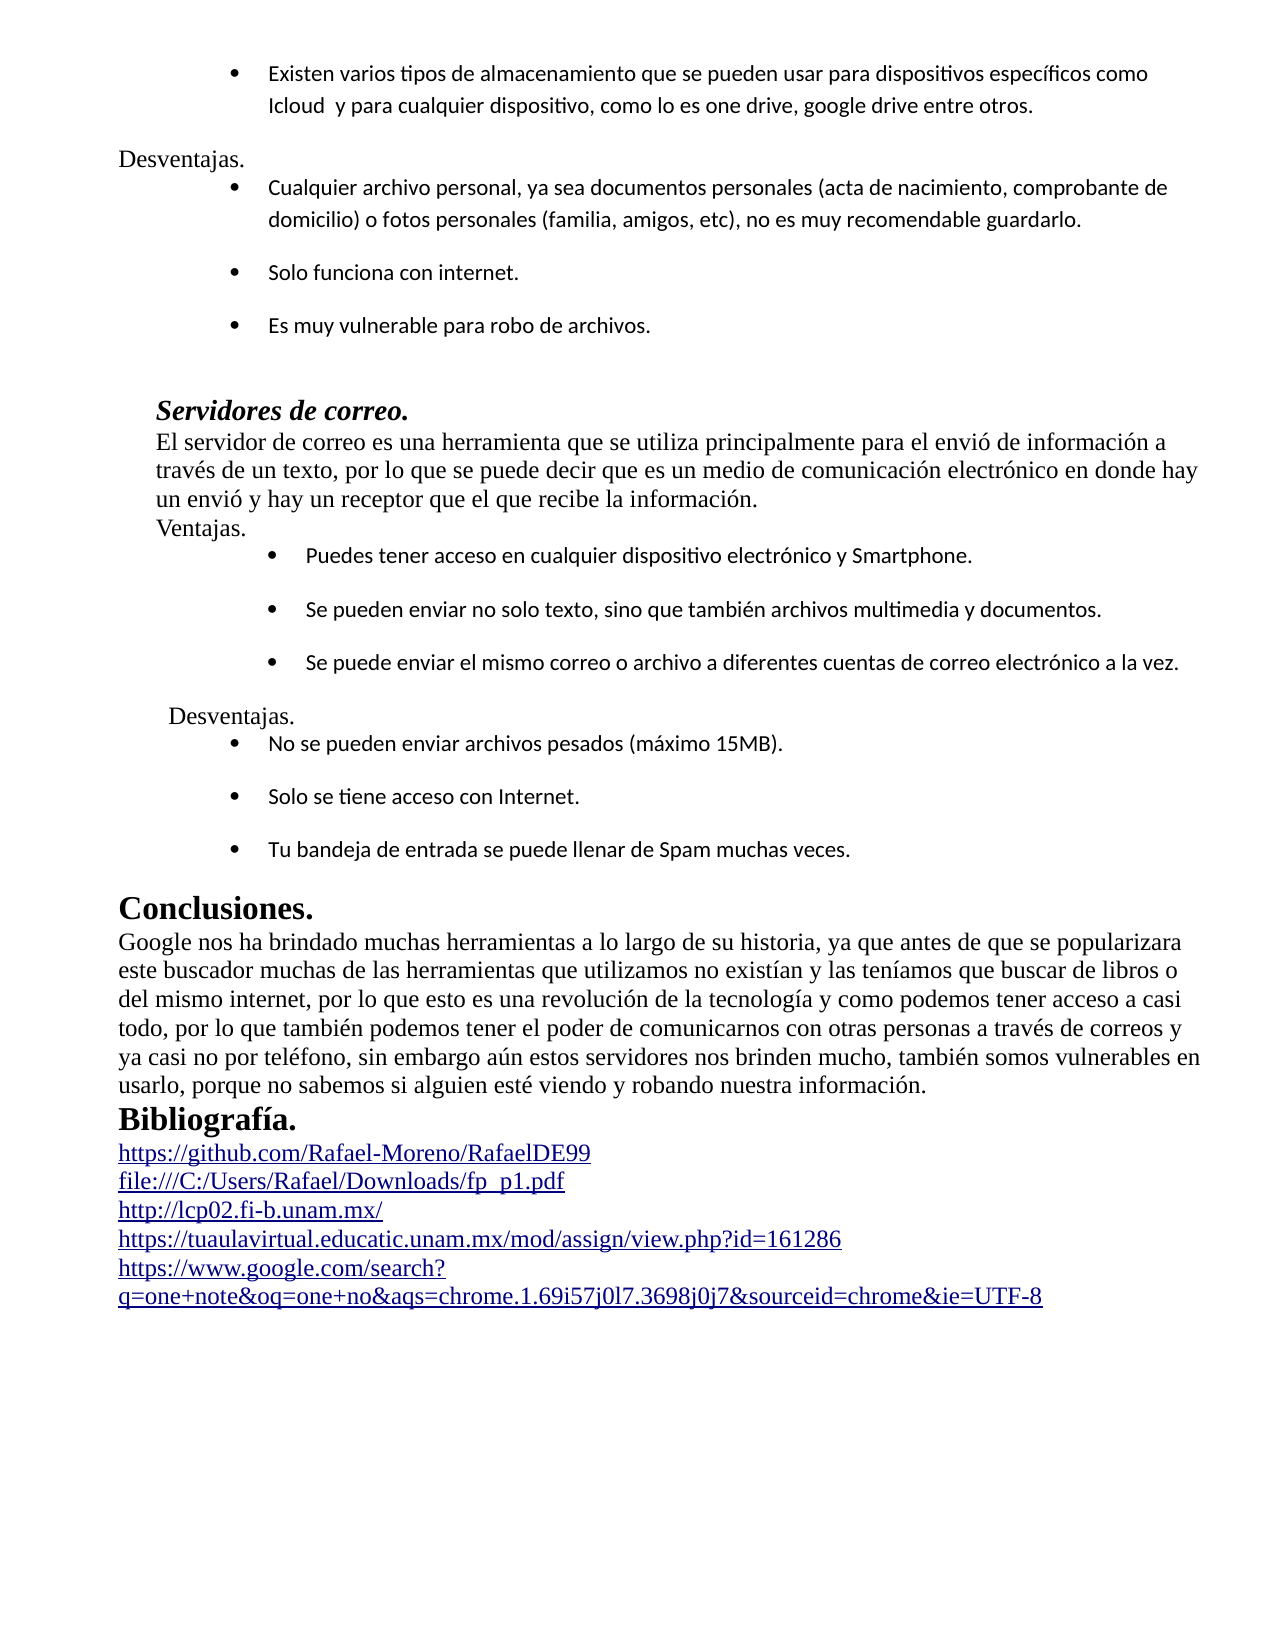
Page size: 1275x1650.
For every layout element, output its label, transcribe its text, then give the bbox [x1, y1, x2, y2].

text Desventajas. [118, 701, 1205, 729]
list Solo se tiene acceso con Internet. [231, 782, 1205, 811]
text Bibliografía. [118, 1099, 1205, 1138]
text https://www.google.com/search?q=one+note&oq=one+no&aqs=chrome.1.69i57j0l7.3698j0j7&sourceid=chrome&ie=UTF-8 [118, 1253, 1205, 1310]
text Ventajas. [156, 513, 1205, 542]
text file:///C:/Users/Rafael/Downloads/fp_p1.pdf [118, 1166, 1205, 1195]
text Servidores de correo. [156, 393, 1205, 427]
list Tu bandeja de entrada se puede llenar de Spam muchas veces. [231, 836, 1205, 863]
text https://tuaulavirtual.educatic.unam.mx/mod/assign/view.php?id=161286 [118, 1224, 1205, 1253]
list Puedes tener acceso en cualquier dispositivo electrónico y Smartphone. [268, 542, 1205, 570]
list Es muy vulnerable para robo de archivos. [231, 311, 1205, 339]
text Google nos ha brindado muchas herramientas a lo largo de su historia, ya que antes de que se popularizara este buscador muchas de las herramientas que utilizamos no existían y las teníamos que buscar de libros o del mismo internet, por lo que esto es una revolución de la tecnología y como podemos tener acceso a casi todo, por lo que también podemos tener el poder de comunicarnos con otras personas a través de correos y ya casi no por teléfono, sin embargo aún estos servidores nos brinden mucho, también somos vulnerables en usarlo, porque no sabemos si alguien esté viendo y robando nuestra información. [118, 927, 1205, 1099]
text Conclusiones. [118, 888, 1205, 927]
list Cualquier archivo personal, ya sea documentos personales (acta de nacimiento, comprobante de domicilio) o fotos personales (familia, amigos, etc), no es muy recomendable guardarlo. [231, 173, 1205, 233]
text http://lcp02.fi-b.unam.mx/ [118, 1195, 1205, 1224]
text https://github.com/Rafael-Moreno/RafaelDE99 [118, 1138, 1205, 1166]
list Se puede enviar el mismo correo o archivo a diferentes cuentas de correo electrónico a la vez. [268, 648, 1205, 676]
list Solo funciona con internet. [231, 258, 1205, 286]
list No se pueden enviar archivos pesados (máximo 15MB). [231, 729, 1205, 757]
text El servidor de correo es una herramienta que se utiliza principalmente para el envió de información a través de un texto, por lo que se puede decir que es un medio de comunicación electrónico en donde hay un envió y hay un receptor que el que recibe la información. [156, 427, 1205, 513]
list Se pueden enviar no solo texto, sino que también archivos multimedia y documentos. [268, 595, 1205, 623]
list Existen varios tipos de almacenamiento que se pueden usar para dispositivos específicos como Icloud y para cualquier dispositivo, como lo es one drive, google drive entre otros. [231, 59, 1205, 119]
text Desventajas. [118, 144, 1205, 173]
